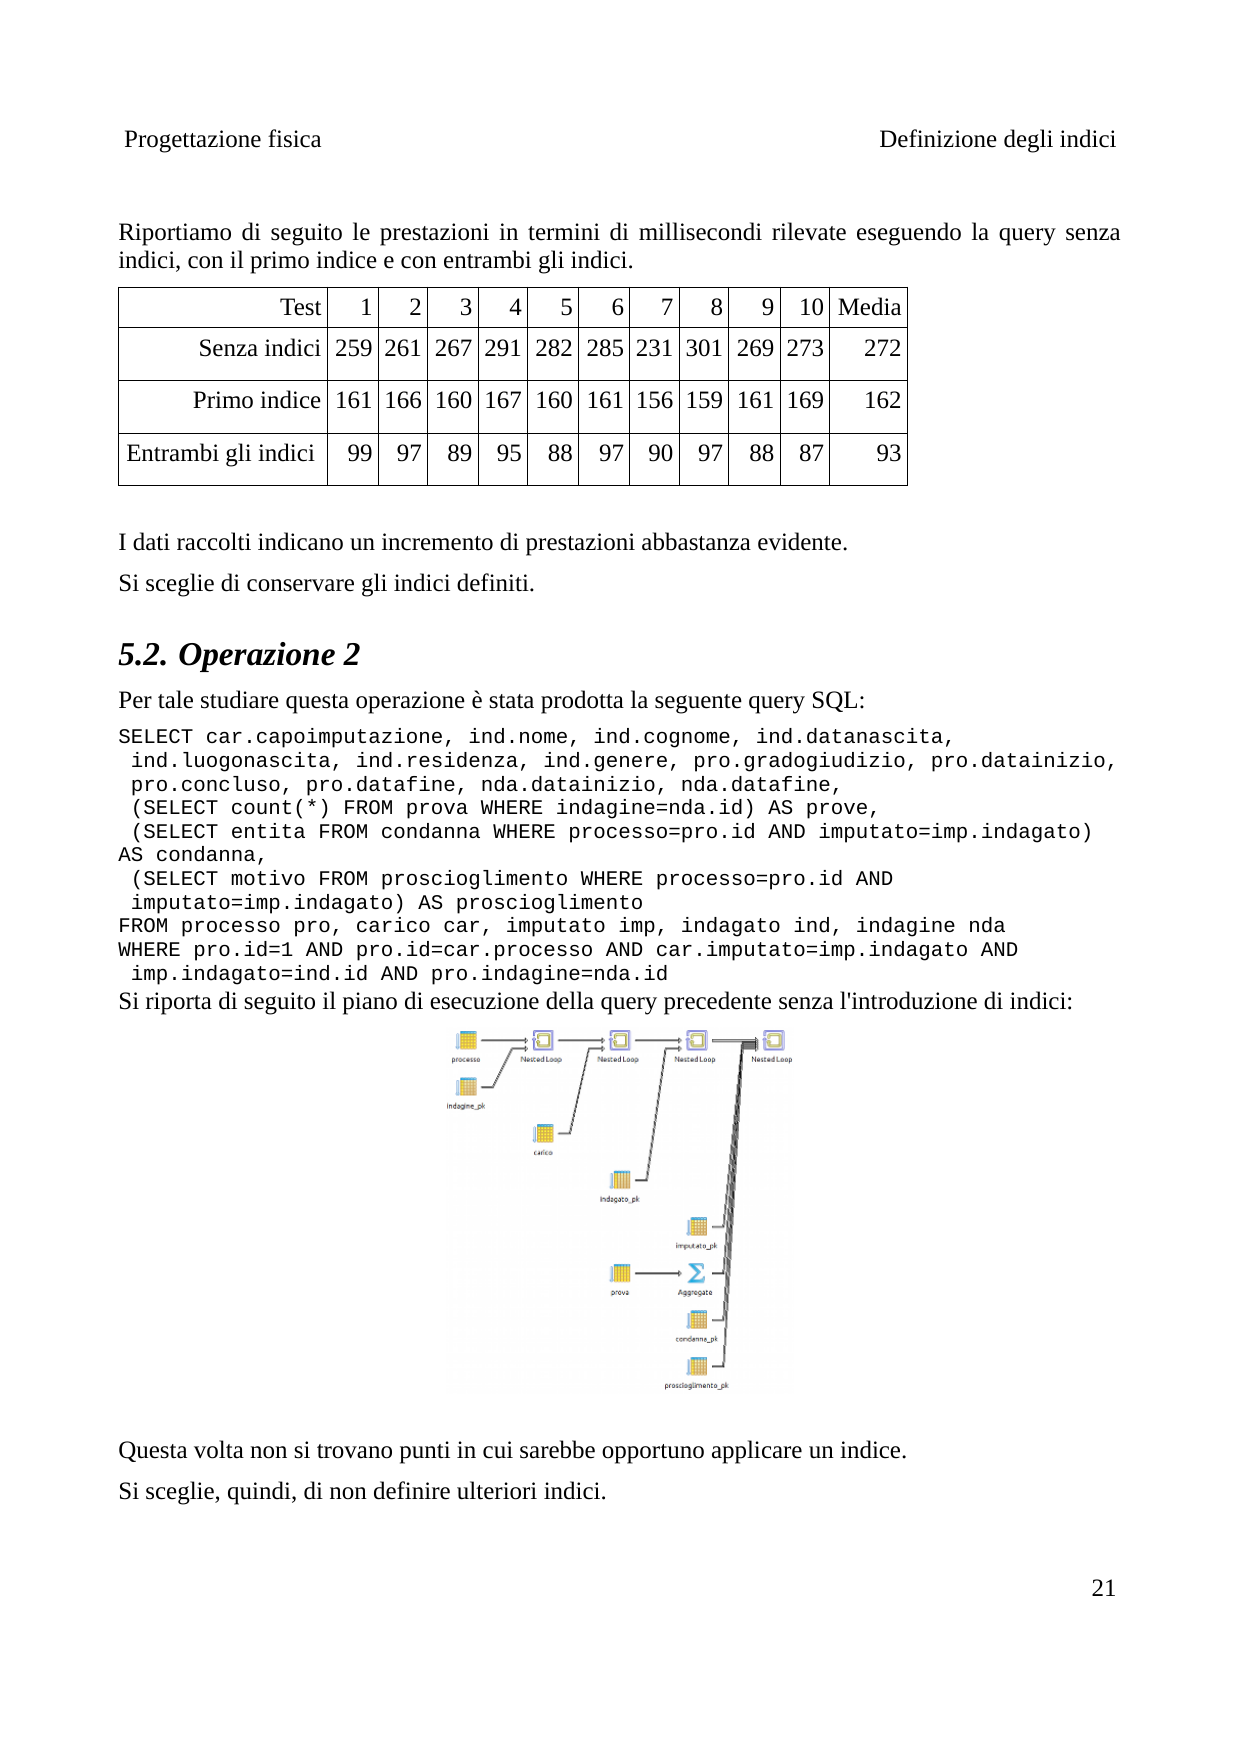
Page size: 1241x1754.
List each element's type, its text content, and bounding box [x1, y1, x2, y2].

table_cell 87 [781, 434, 829, 485]
text Questa volta non si trovano punti in cui sarebbe opportuno applicare un indice. [118, 1435, 1122, 1464]
table_cell Primo indice [119, 381, 327, 432]
table_cell 93 [830, 434, 907, 485]
table_header 4 [479, 288, 527, 327]
text pro.concluso, pro.datafine, nda.datainizio, nda.datafine, [118, 773, 1122, 797]
table_header 10 [781, 288, 829, 327]
table_cell 301 [680, 328, 728, 380]
text Riportiamo di seguito le prestazioni in termini di millisecondi rilevate eseguendo la query senza indici, con il primo indice e con entrambi gli indici. [118, 217, 1122, 274]
picture [446, 1027, 794, 1394]
table_cell Senza indici [119, 328, 327, 380]
table_cell 97 [680, 434, 728, 485]
table_header 3 [428, 288, 478, 327]
table_header 6 [579, 288, 629, 327]
table_cell 272 [830, 328, 907, 380]
text imp.indagato=ind.id AND pro.indagine=nda.id [118, 963, 1122, 986]
table_cell 285 [579, 328, 629, 380]
table_header 2 [379, 288, 427, 327]
text WHERE pro.id=1 AND pro.id=car.processo AND car.imputato=imp.indagato AND [118, 939, 1122, 963]
text imputato=imp.indagato) AS proscioglimento [118, 892, 1122, 915]
table_cell 161 [328, 381, 378, 432]
table_cell 90 [630, 434, 679, 485]
table_cell 259 [328, 328, 378, 380]
table_header 1 [328, 288, 378, 327]
text (SELECT motivo FROM proscioglimento WHERE processo=pro.id AND [118, 868, 1122, 892]
table_cell 231 [630, 328, 679, 380]
table_cell 273 [781, 328, 829, 380]
table_cell 95 [479, 434, 527, 485]
table_header Media [830, 288, 907, 327]
table_cell 156 [630, 381, 679, 432]
table_cell 88 [729, 434, 780, 485]
table_header 8 [680, 288, 728, 327]
text (SELECT entita FROM condanna WHERE processo=pro.id AND imputato=imp.indagato) AS condanna, [118, 821, 1122, 868]
table_cell 159 [680, 381, 728, 432]
table_cell 267 [428, 328, 478, 380]
table_cell 97 [379, 434, 427, 485]
table_cell Entrambi gli indici [119, 434, 327, 485]
table_cell 160 [428, 381, 478, 432]
table_cell 269 [729, 328, 780, 380]
text ind.luogonascita, ind.residenza, ind.genere, pro.gradogiudizio, pro.datainizio, [118, 750, 1122, 773]
text I dati raccolti indicano un incremento di prestazioni abbastanza evidente. [118, 527, 1122, 555]
table_cell 291 [479, 328, 527, 380]
text Si riporta di seguito il piano di esecuzione della query precedente senza l'introduzione di indici: [118, 986, 1122, 1015]
table_header 7 [630, 288, 679, 327]
table_cell 161 [729, 381, 780, 432]
table_cell 160 [528, 381, 578, 432]
table_cell 166 [379, 381, 427, 432]
table_cell 99 [328, 434, 378, 485]
table_cell 167 [479, 381, 527, 432]
table_header 5 [528, 288, 578, 327]
text Per tale studiare questa operazione è stata prodotta la seguente query SQL: [118, 685, 1122, 714]
subtitle Operazione 2 [118, 634, 1122, 672]
table_cell 162 [830, 381, 907, 432]
text Si sceglie di conservare gli indici definiti. [118, 568, 1122, 597]
table_cell 261 [379, 328, 427, 380]
table_cell 161 [579, 381, 629, 432]
table_cell 89 [428, 434, 478, 485]
table_header Test [119, 288, 327, 327]
text FROM processo pro, carico car, imputato imp, indagato ind, indagine nda [118, 915, 1122, 939]
table_cell 282 [528, 328, 578, 380]
table_cell 169 [781, 381, 829, 432]
table_cell 97 [579, 434, 629, 485]
table_cell 88 [528, 434, 578, 485]
text (SELECT count(*) FROM prova WHERE indagine=nda.id) AS prove, [118, 797, 1122, 821]
table_header 9 [729, 288, 780, 327]
text SELECT car.capoimputazione, ind.nome, ind.cognome, ind.datanascita, [118, 726, 1122, 750]
text Si sceglie, quindi, di non definire ulteriori indici. [118, 1476, 1122, 1505]
